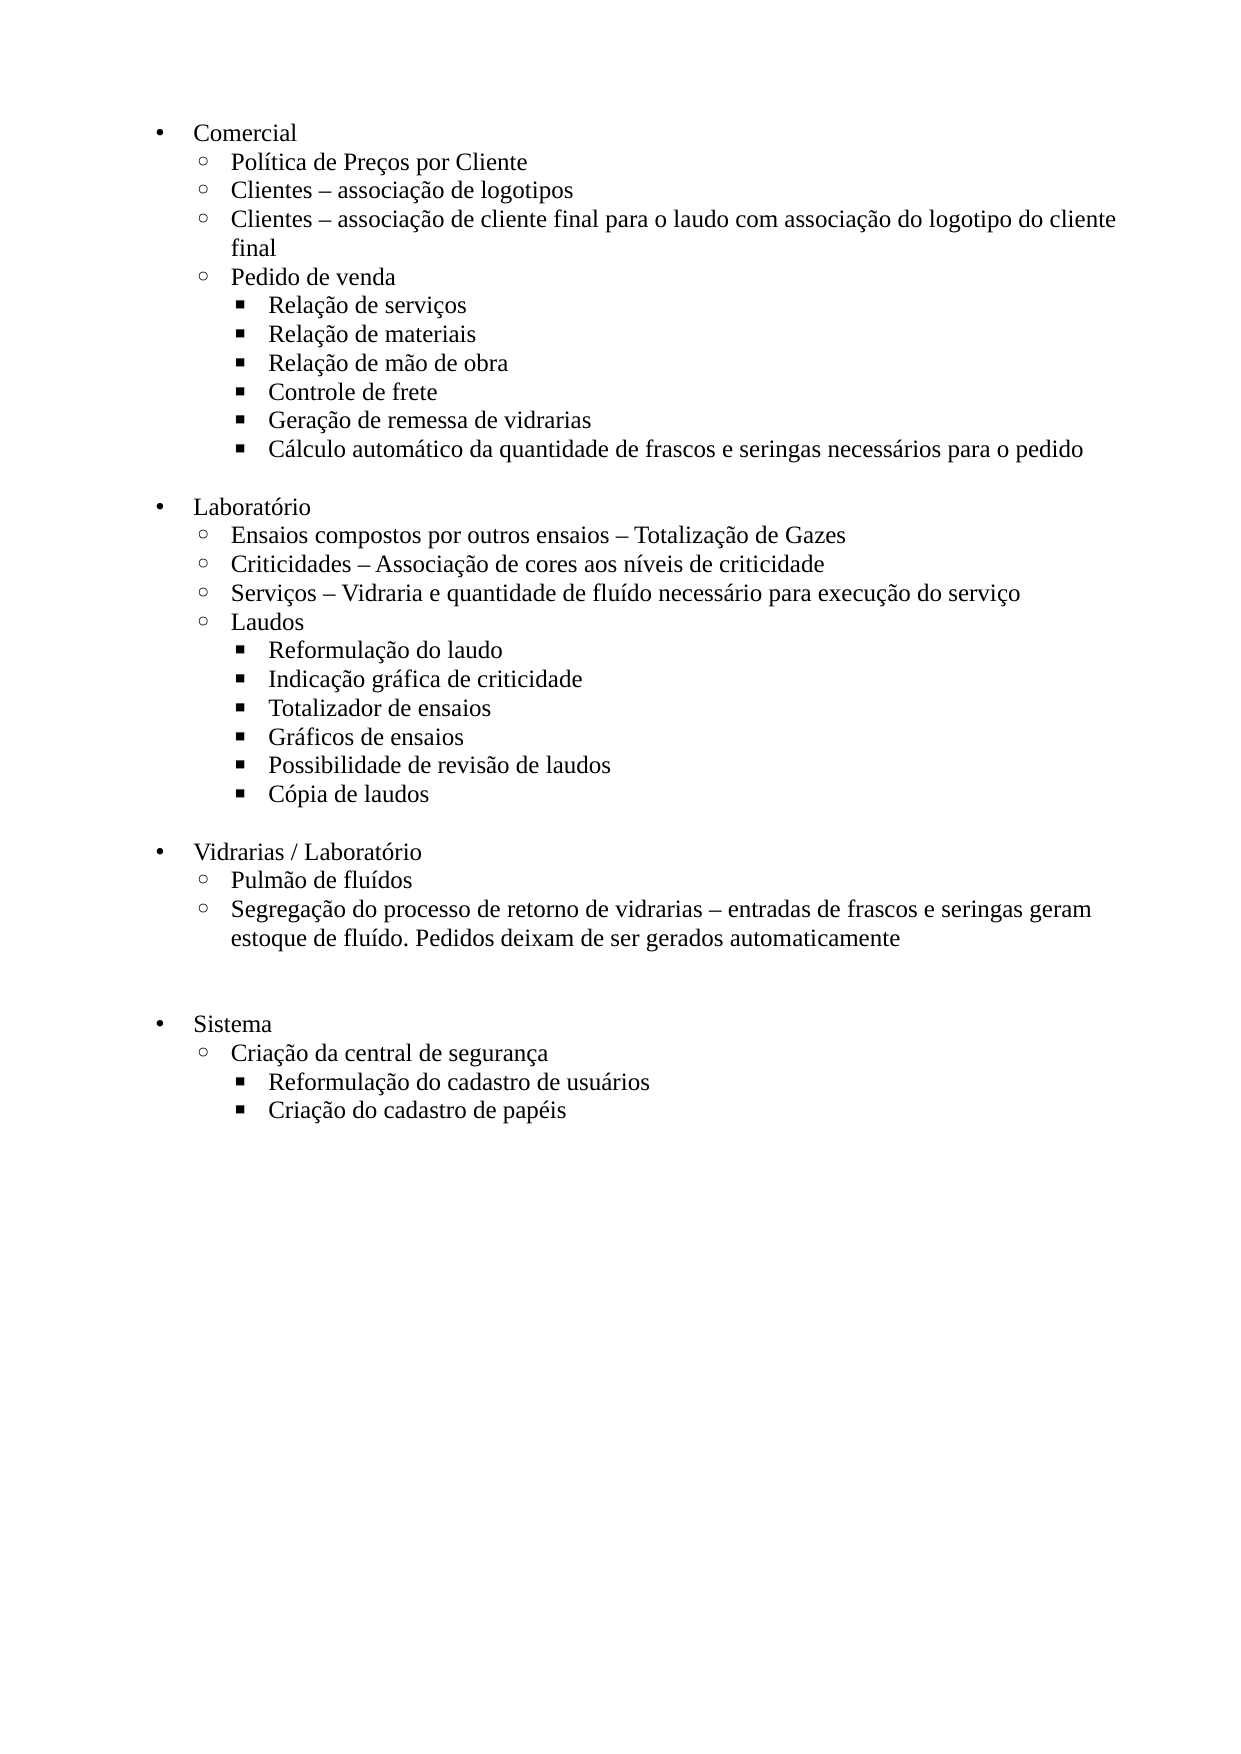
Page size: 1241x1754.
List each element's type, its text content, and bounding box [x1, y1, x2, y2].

list Criticidades – Associação de cores aos níveis de criticidade [193, 549, 1122, 578]
list Relação de serviços [231, 291, 1122, 319]
list Possibilidade de revisão de laudos [231, 751, 1122, 779]
list Cópia de laudos [231, 779, 1122, 808]
list Segregação do processo de retorno de vidrarias – entradas de frascos e seringas geram estoque de fluído. Pedidos deixam de ser gerados automaticamente [193, 894, 1122, 952]
list Pedido de venda [193, 262, 1122, 291]
list Criação da central de segurança [193, 1038, 1122, 1067]
list Política de Preços por Cliente [193, 147, 1122, 176]
list Laudos [193, 607, 1122, 636]
list Geração de remessa de vidrarias [231, 406, 1122, 434]
list Relação de materiais [231, 319, 1122, 348]
list Laboratório [156, 492, 1122, 521]
list Serviços – Vidraria e quantidade de fluído necessário para execução do serviço [193, 578, 1122, 607]
list Comercial [156, 118, 1122, 147]
list Reformulação do cadastro de usuários [231, 1067, 1122, 1096]
list Reformulação do laudo [231, 636, 1122, 664]
list Relação de mão de obra [231, 348, 1122, 377]
list Sistema [156, 1009, 1122, 1038]
list Ensaios compostos por outros ensaios – Totalização de Gazes [193, 521, 1122, 549]
list Indicação gráfica de criticidade [231, 664, 1122, 693]
list Controle de frete [231, 377, 1122, 406]
list Totalizador de ensaios [231, 693, 1122, 722]
list Cálculo automático da quantidade de frascos e seringas necessários para o pedido [231, 434, 1122, 463]
list Clientes – associação de cliente final para o laudo com associação do logotipo do cliente final [193, 204, 1122, 262]
list Criação do cadastro de papéis [231, 1096, 1122, 1124]
list Gráficos de ensaios [231, 722, 1122, 751]
list Clientes – associação de logotipos [193, 176, 1122, 204]
list Pulmão de fluídos [193, 866, 1122, 894]
list Vidrarias / Laboratório [156, 837, 1122, 866]
